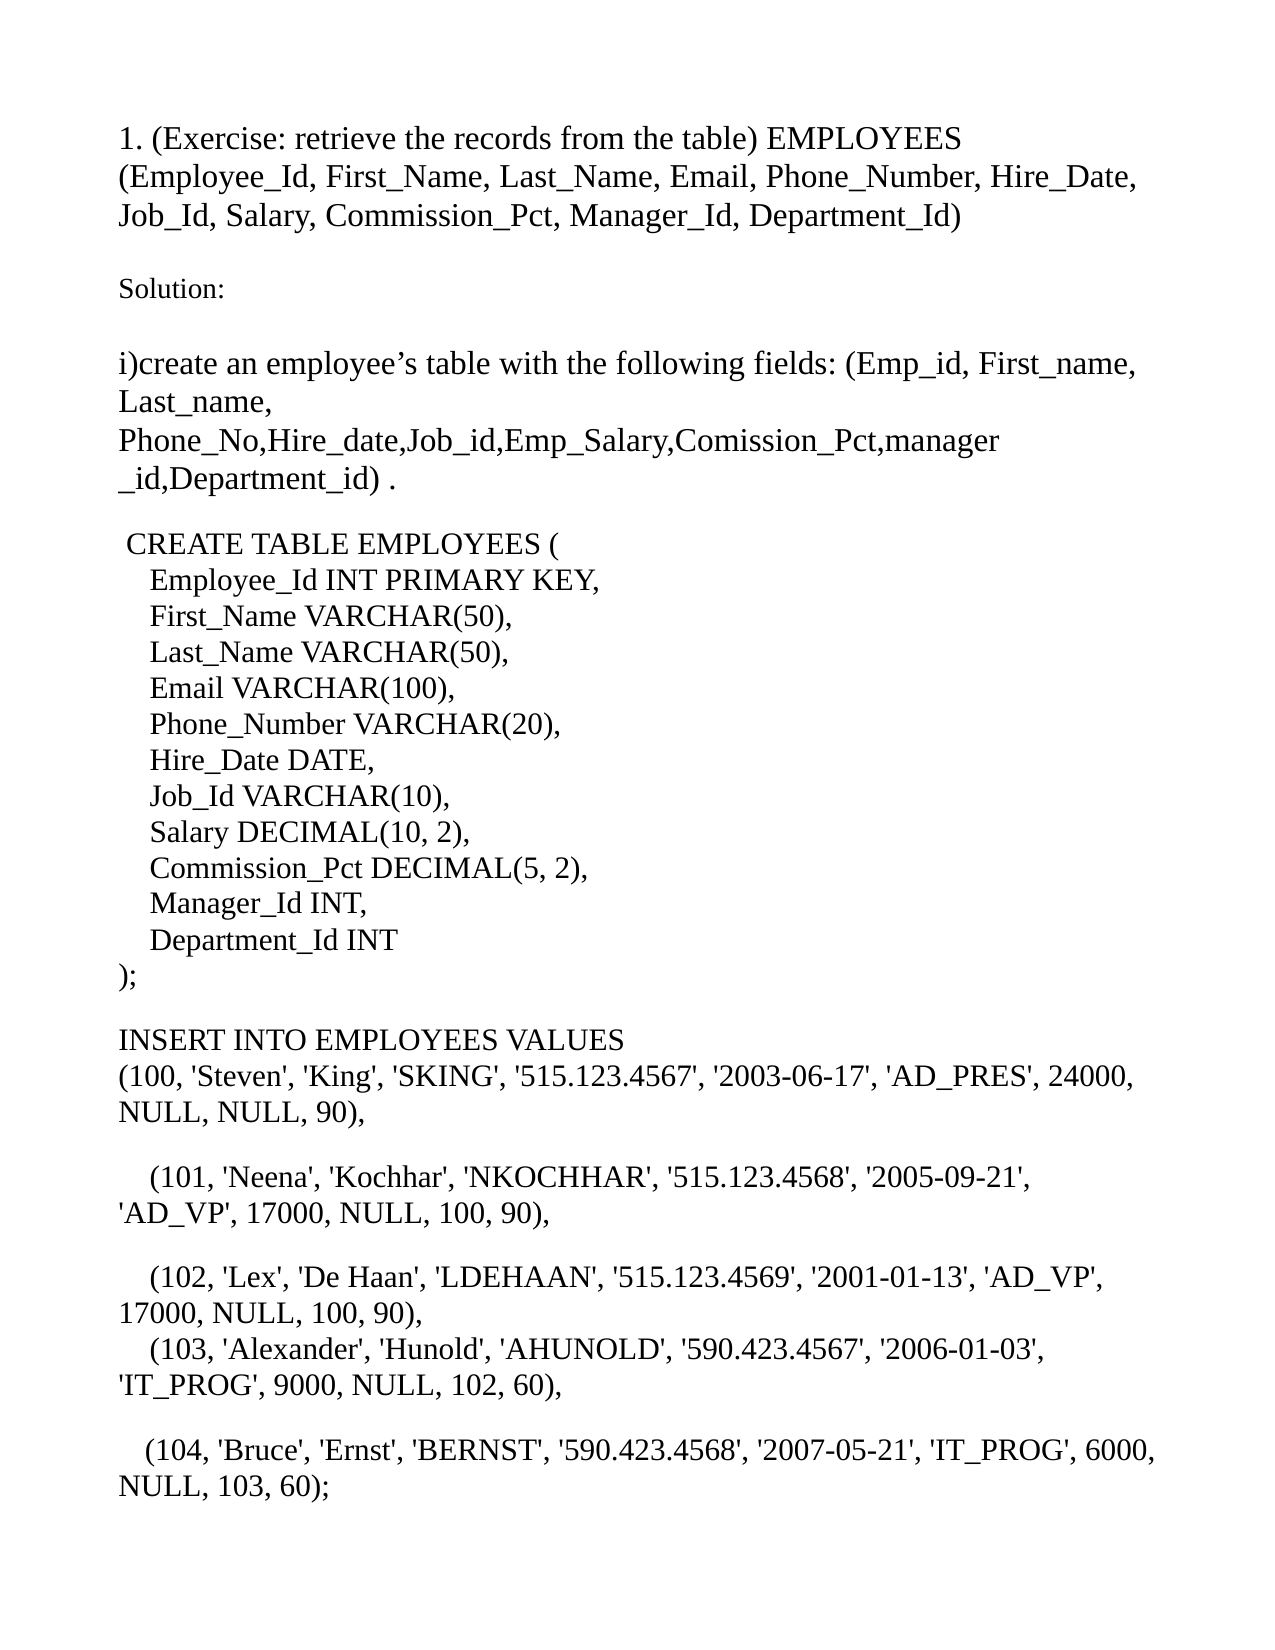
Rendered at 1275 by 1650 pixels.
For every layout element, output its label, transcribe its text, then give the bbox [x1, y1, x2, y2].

text Job_Id VARCHAR(10), [118, 777, 1157, 813]
text (100, 'Steven', 'King', 'SKING', '515.123.4567', '2003-06-17', 'AD_PRES', 24000, NULL, NULL, 90), [118, 1057, 1157, 1129]
text Last_Name VARCHAR(50), [118, 633, 1157, 669]
text 1. (Exercise: retrieve the records from the table) EMPLOYEES (Employee_Id, First_Name, Last_Name, Email, Phone_Number, Hire_Date, Job_Id, Salary, Commission_Pct, Manager_Id, Department_Id) [118, 118, 1157, 233]
text (103, 'Alexander', 'Hunold', 'AHUNOLD', '590.423.4567', '2006-01-03', 'IT_PROG', 9000, NULL, 102, 60), [118, 1330, 1157, 1402]
text First_Name VARCHAR(50), [118, 597, 1157, 633]
text Employee_Id INT PRIMARY KEY, [118, 561, 1157, 597]
text ); [118, 957, 1157, 993]
text i)create an employee’s table with the following fields: (Emp_id, First_name, Last_name, Phone_No,Hire_date,Job_id,Emp_Salary,Comission_Pct,manager _id,Department_id) . [118, 343, 1157, 497]
text Salary DECIMAL(10, 2), [118, 813, 1157, 849]
text INSERT INTO EMPLOYEES VALUES [118, 1021, 1157, 1057]
text (101, 'Neena', 'Kochhar', 'NKOCHHAR', '515.123.4568', '2005-09-21', 'AD_VP', 17000, NULL, 100, 90), [118, 1158, 1157, 1230]
text (104, 'Bruce', 'Ernst', 'BERNST', '590.423.4568', '2007-05-21', 'IT_PROG', 6000, NULL, 103, 60); [118, 1431, 1157, 1503]
text Email VARCHAR(100), [118, 669, 1157, 705]
text Manager_Id INT, [118, 885, 1157, 921]
text Hire_Date DATE, [118, 741, 1157, 777]
text Phone_Number VARCHAR(20), [118, 705, 1157, 741]
text Department_Id INT [118, 921, 1157, 957]
text Commission_Pct DECIMAL(5, 2), [118, 849, 1157, 885]
text (102, 'Lex', 'De Haan', 'LDEHAAN', '515.123.4569', '2001-01-13', 'AD_VP', 17000, NULL, 100, 90), [118, 1258, 1157, 1330]
text CREATE TABLE EMPLOYEES ( [118, 525, 1157, 561]
text Solution: [118, 271, 1157, 305]
